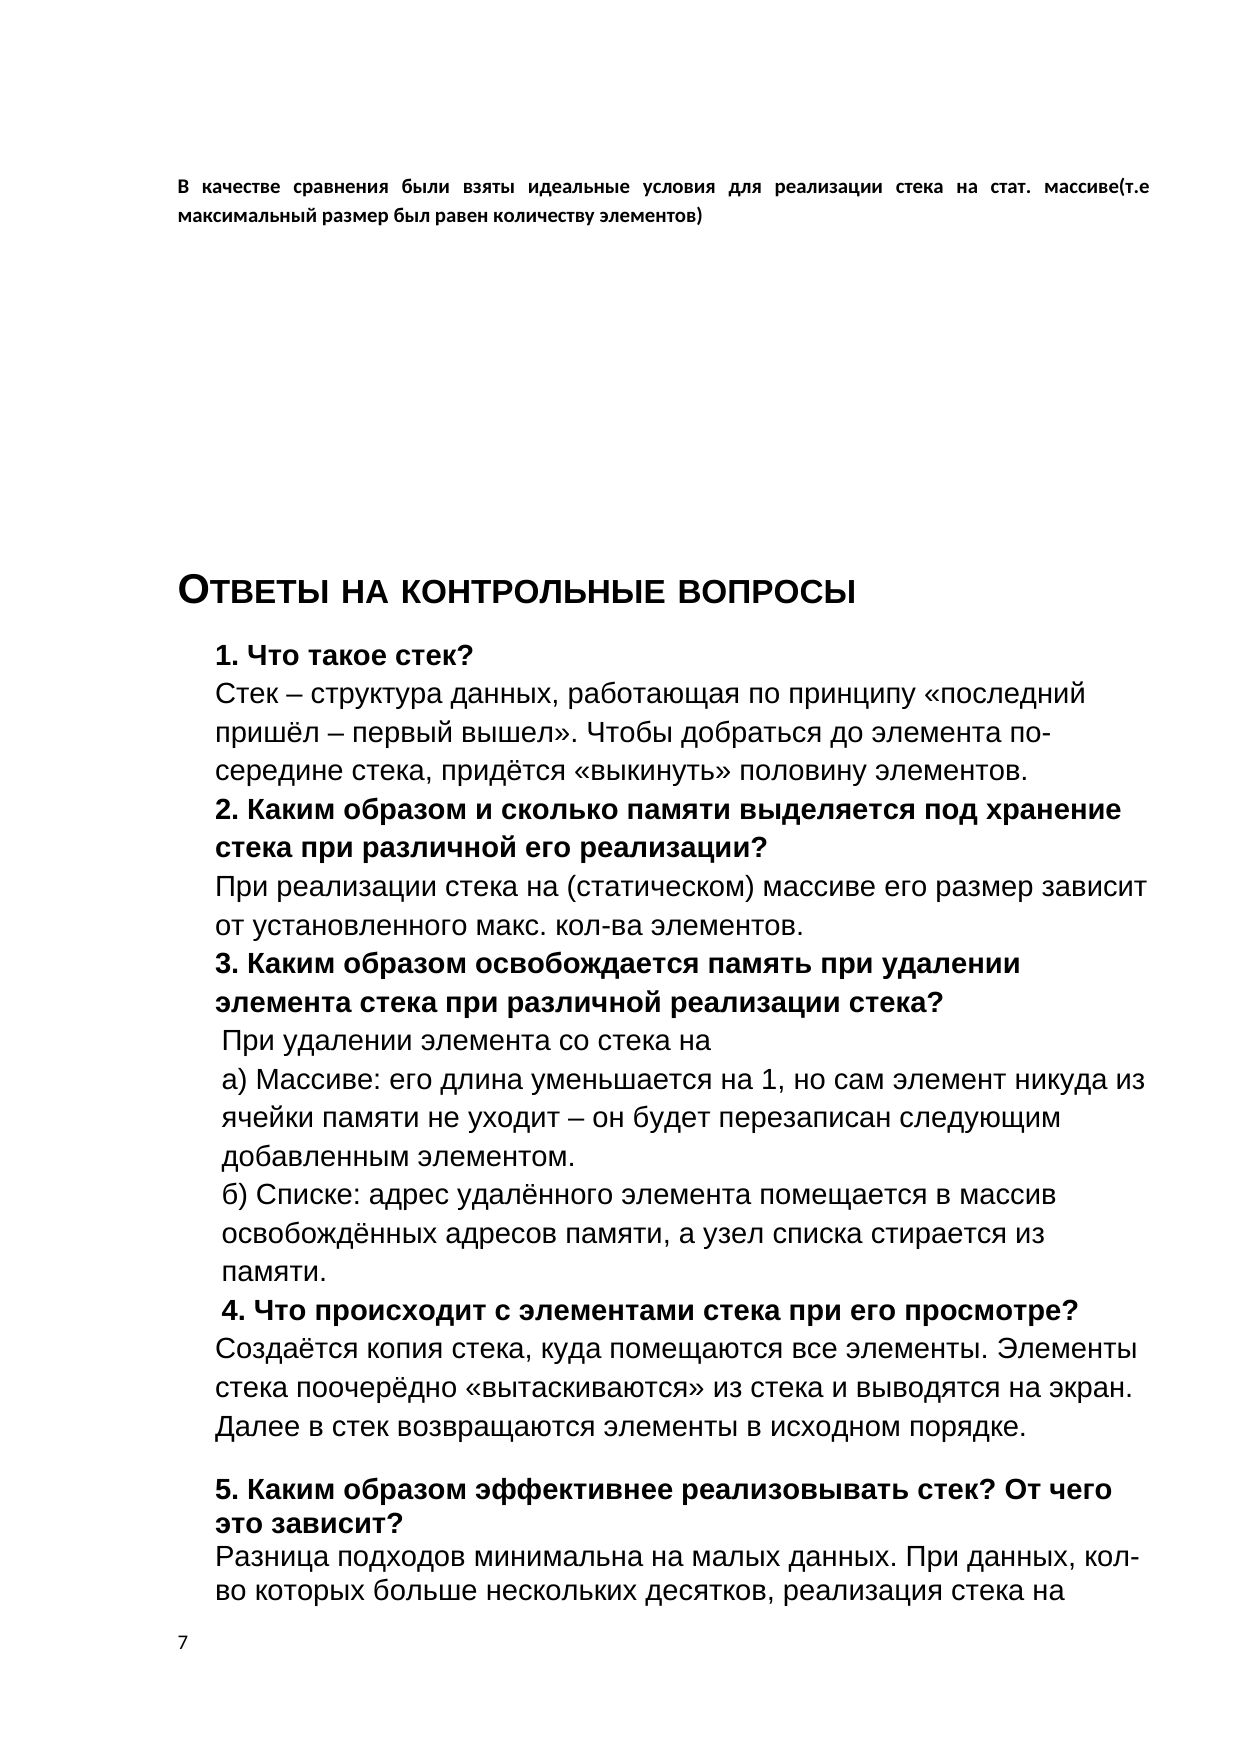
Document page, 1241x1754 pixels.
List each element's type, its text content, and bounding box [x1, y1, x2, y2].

text Создаётся копия стека, куда помещаются все элементы. Элементы стека поочерёдно «вытаскиваются» из стека и выводятся на экран. Далее в стек возвращаются элементы в исходном порядке. [215, 1332, 1152, 1442]
subtitle Ответы на контрольные вопросы [177, 565, 1152, 613]
text В качестве сравнения были взяты идеальные условия для реализации стека на стат. массиве(т.е максимальный размер был равен количеству элементов) [177, 173, 1152, 228]
text Стек – структура данных, работающая по принципу «последний пришёл – первый вышел». Чтобы добраться до элемента по-середине стека, придётся «выкинуть» половину элементов. [215, 676, 1152, 787]
text 3. Каким образом освобождается память при удалении элемента стека при различной реализации стека? [215, 946, 1152, 1018]
text 1. Что такое стек? [215, 638, 1152, 671]
text При удалении элемента со стека на а) Массиве: его длина уменьшается на 1, но сам элемент никуда из ячейки памяти не уходит – он будет перезаписан следующим добавленным элементом. б) Списке: адрес удалённого элемента помещается в массив освобождённых адресов памяти, а узел списка стирается из памяти. 4. Что происходит с элементами стека при его просмотре? [221, 1023, 1152, 1327]
text 2. Каким образом и сколько памяти выделяется под хранение стека при различной его реализации? [215, 792, 1152, 864]
text При реализации стека на (статическом) массиве его размер зависит от установленного макс. кол-ва элементов. [215, 869, 1152, 941]
text 5. Каким образом эффективнее реализовывать стек? От чего это зависит? Разница подходов минимальна на малых данных. При данных, кол-во которых больше нескольких десятков, реализация стека на [215, 1472, 1152, 1606]
